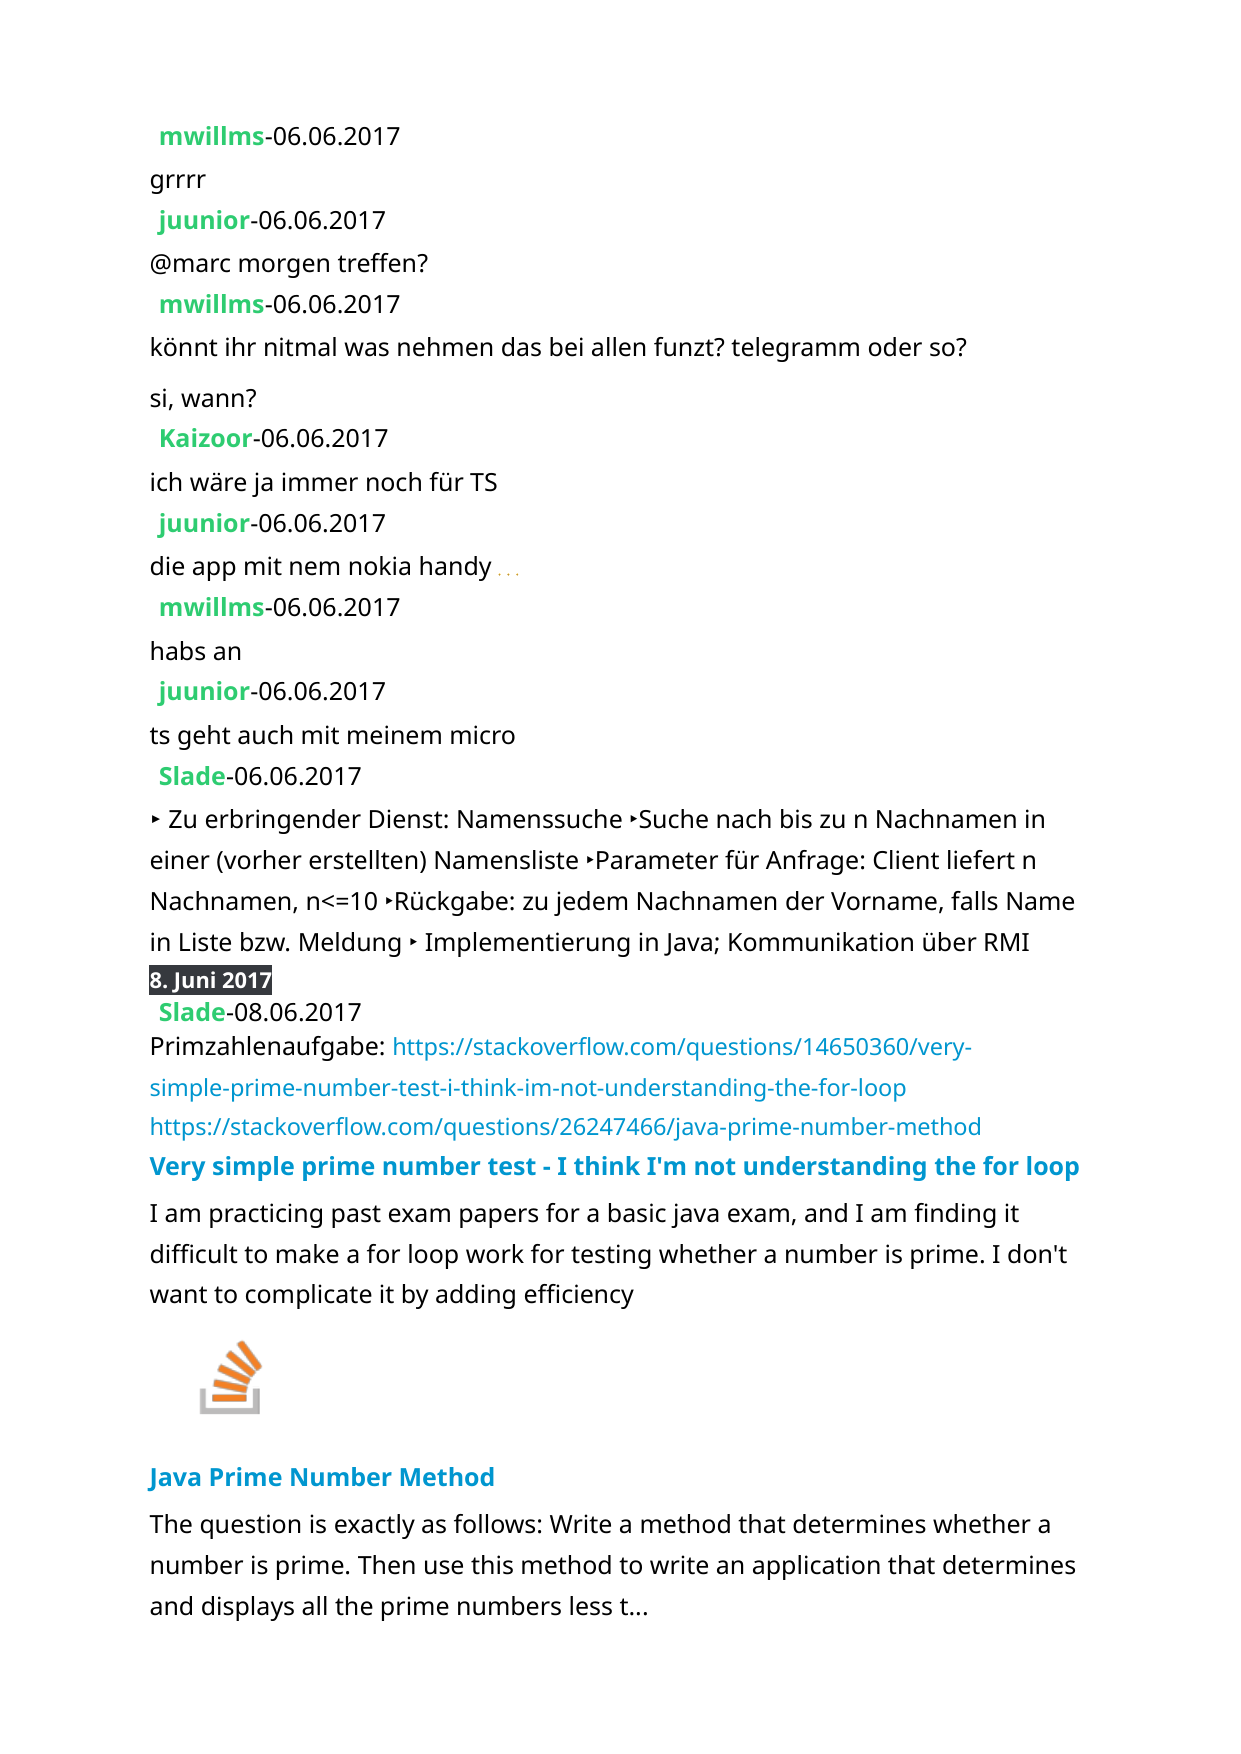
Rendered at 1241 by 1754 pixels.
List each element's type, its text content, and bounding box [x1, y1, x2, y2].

text die app mit nem nokia handy [149, 549, 1081, 583]
subtitle Slade-08.06.2017 [159, 995, 1081, 1029]
text @marc morgen treffen? [149, 246, 1081, 280]
text The question is exactly as follows: Write a method that determines whether a number is prime. Then use this method to write an application that determines and displays all the prime numbers less t... [149, 1507, 1081, 1622]
text ‣ Zu erbringender Dienst: Namenssuche ‣Suche nach bis zu n Nachnamen in einer (vorher erstellten) Namensliste ‣Parameter für Anfrage: Client liefert n Nachnamen, n<=10 ‣Rückgabe: zu jedem Nachnamen der Vorname, falls Name in Liste bzw. Meldung ‣ Implementierung in Java; Kommunikation über RMI [149, 802, 1081, 958]
picture [174, 1318, 295, 1439]
text Primzahlenaufgabe: https://stackoverflow.com/questions/14650360/very-simple-prime-number-test-i-think-im-not-understanding-the-for-loop https://stackoverflow.com/questions/26247466/java-prime-number-method [149, 1029, 1081, 1142]
text Java Prime Number Method [149, 1460, 1081, 1494]
subtitle juunior-06.06.2017 [159, 202, 1081, 236]
text ts geht auch mit meinem micro [149, 717, 1081, 751]
subtitle juunior-06.06.2017 [159, 674, 1081, 708]
text 8. Juni 2017 [149, 965, 1113, 995]
subtitle juunior-06.06.2017 [159, 505, 1081, 539]
subtitle mwillms-06.06.2017 [159, 287, 1081, 321]
text ich wäre ja immer noch für TS [149, 464, 1081, 499]
text grrrr [149, 162, 1081, 196]
text Very simple prime number test - I think I'm not understanding the for loop [149, 1148, 1081, 1182]
subtitle mwillms-06.06.2017 [159, 118, 1081, 152]
text si, wann? [149, 380, 1081, 414]
subtitle Kaizoor-06.06.2017 [159, 421, 1081, 455]
subtitle mwillms-06.06.2017 [159, 590, 1081, 624]
text I am practicing past exam papers for a basic java exam, and I am finding it difficult to make a for loop work for testing whether a number is prime. I don't want to complicate it by adding efficiency [149, 1196, 1081, 1311]
text habs an [149, 633, 1081, 667]
text könnt ihr nitmal was nehmen das bei allen funzt? telegramm oder so? [149, 330, 1081, 364]
subtitle Slade-06.06.2017 [159, 758, 1081, 792]
